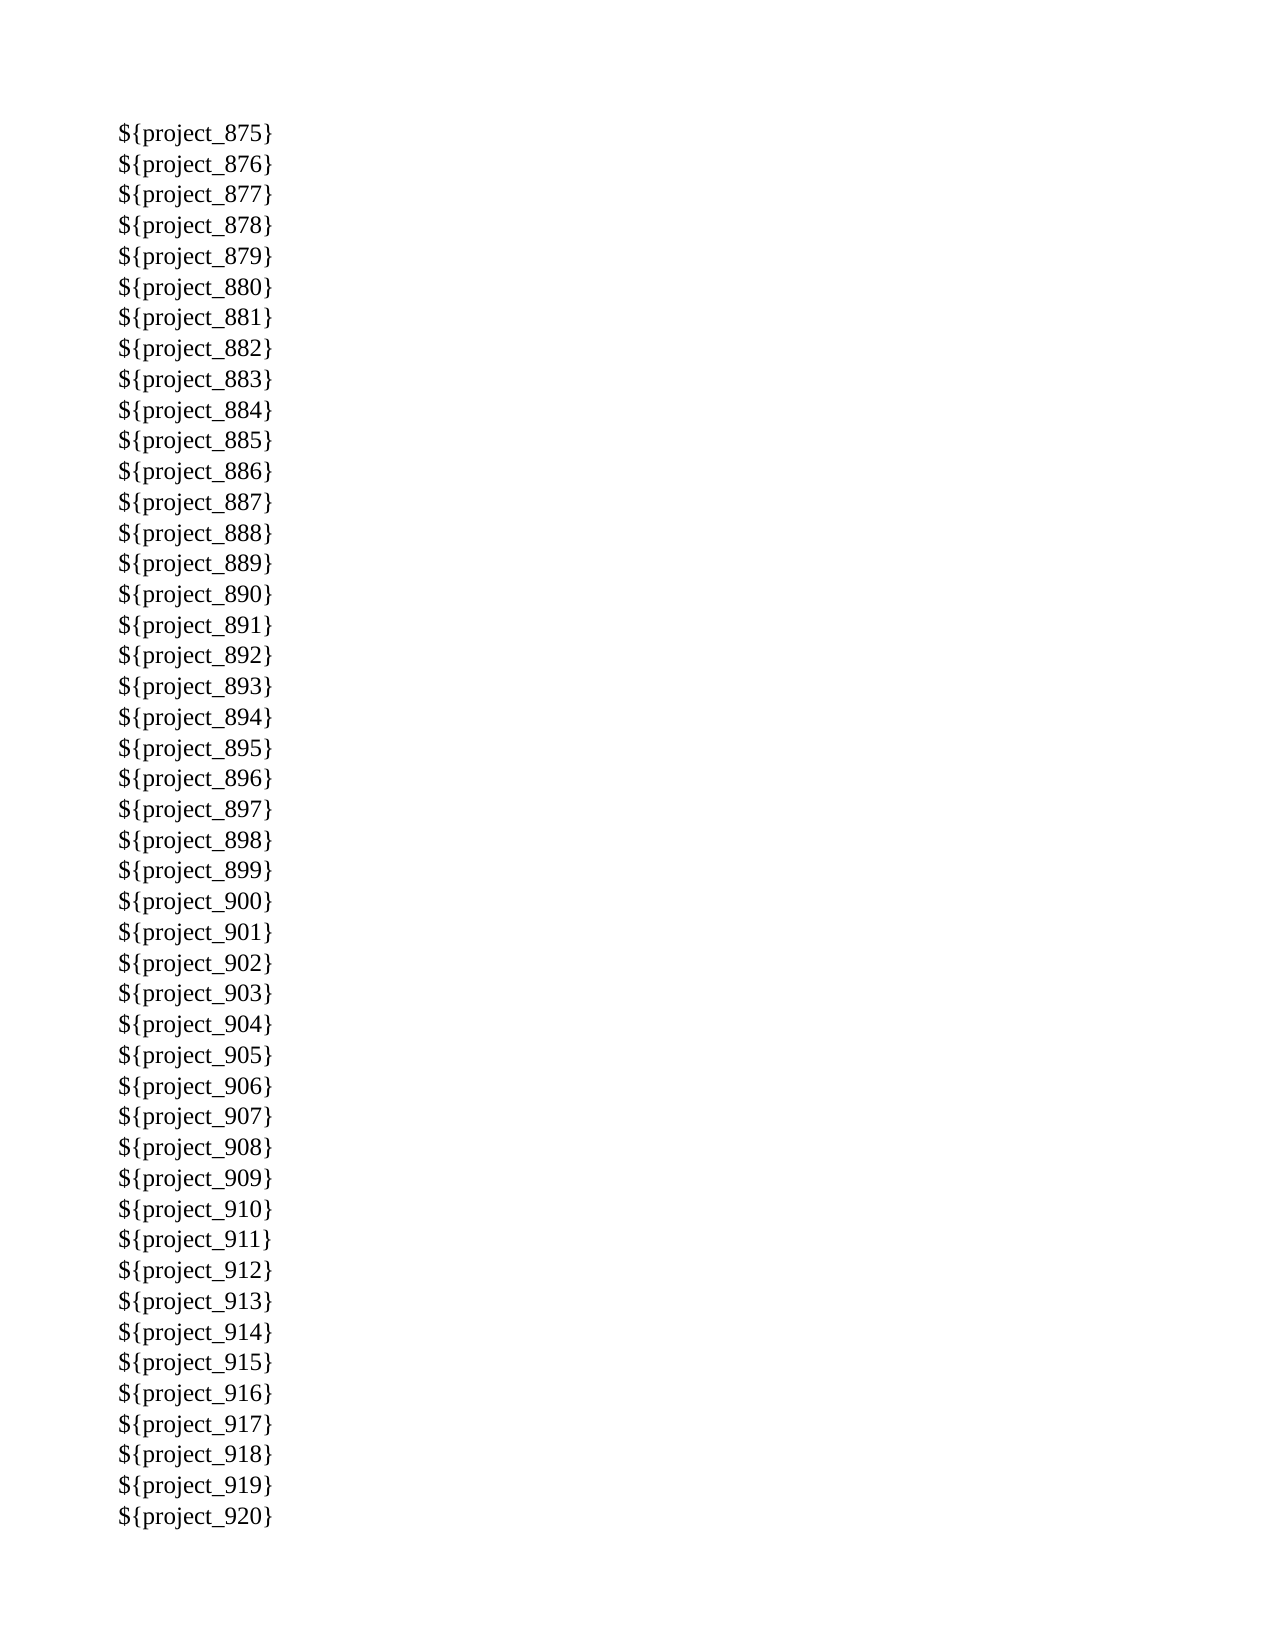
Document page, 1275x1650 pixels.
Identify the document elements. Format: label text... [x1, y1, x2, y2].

text ${project_875} [118, 118, 1157, 147]
text ${project_887} [118, 487, 1157, 516]
text ${project_891} [118, 610, 1157, 638]
text ${project_893} [118, 671, 1157, 700]
text ${project_883} [118, 364, 1157, 393]
text ${project_900} [118, 886, 1157, 915]
text ${project_912} [118, 1255, 1157, 1284]
text ${project_884} [118, 395, 1157, 423]
text ${project_908} [118, 1132, 1157, 1161]
text ${project_876} [118, 149, 1157, 178]
text ${project_906} [118, 1071, 1157, 1099]
text ${project_919} [118, 1470, 1157, 1499]
text ${project_890} [118, 579, 1157, 608]
text ${project_898} [118, 825, 1157, 854]
text ${project_911} [118, 1224, 1157, 1253]
text ${project_892} [118, 641, 1157, 669]
text ${project_882} [118, 333, 1157, 362]
text ${project_918} [118, 1439, 1157, 1468]
text ${project_885} [118, 425, 1157, 454]
text ${project_877} [118, 179, 1157, 208]
text ${project_888} [118, 518, 1157, 546]
text ${project_909} [118, 1163, 1157, 1192]
text ${project_920} [118, 1501, 1157, 1530]
text ${project_879} [118, 241, 1157, 270]
text ${project_878} [118, 210, 1157, 239]
text ${project_913} [118, 1286, 1157, 1314]
text ${project_902} [118, 948, 1157, 977]
text ${project_889} [118, 548, 1157, 577]
text ${project_896} [118, 763, 1157, 792]
text ${project_910} [118, 1194, 1157, 1222]
text ${project_917} [118, 1409, 1157, 1437]
text ${project_907} [118, 1101, 1157, 1130]
text ${project_904} [118, 1009, 1157, 1038]
text ${project_880} [118, 272, 1157, 301]
text ${project_881} [118, 302, 1157, 331]
text ${project_897} [118, 794, 1157, 823]
text ${project_901} [118, 917, 1157, 946]
text ${project_886} [118, 456, 1157, 485]
text ${project_899} [118, 856, 1157, 884]
text ${project_903} [118, 978, 1157, 1007]
text ${project_914} [118, 1317, 1157, 1345]
text ${project_905} [118, 1040, 1157, 1069]
text ${project_915} [118, 1347, 1157, 1376]
text ${project_916} [118, 1378, 1157, 1407]
text ${project_894} [118, 702, 1157, 731]
text ${project_895} [118, 733, 1157, 761]
